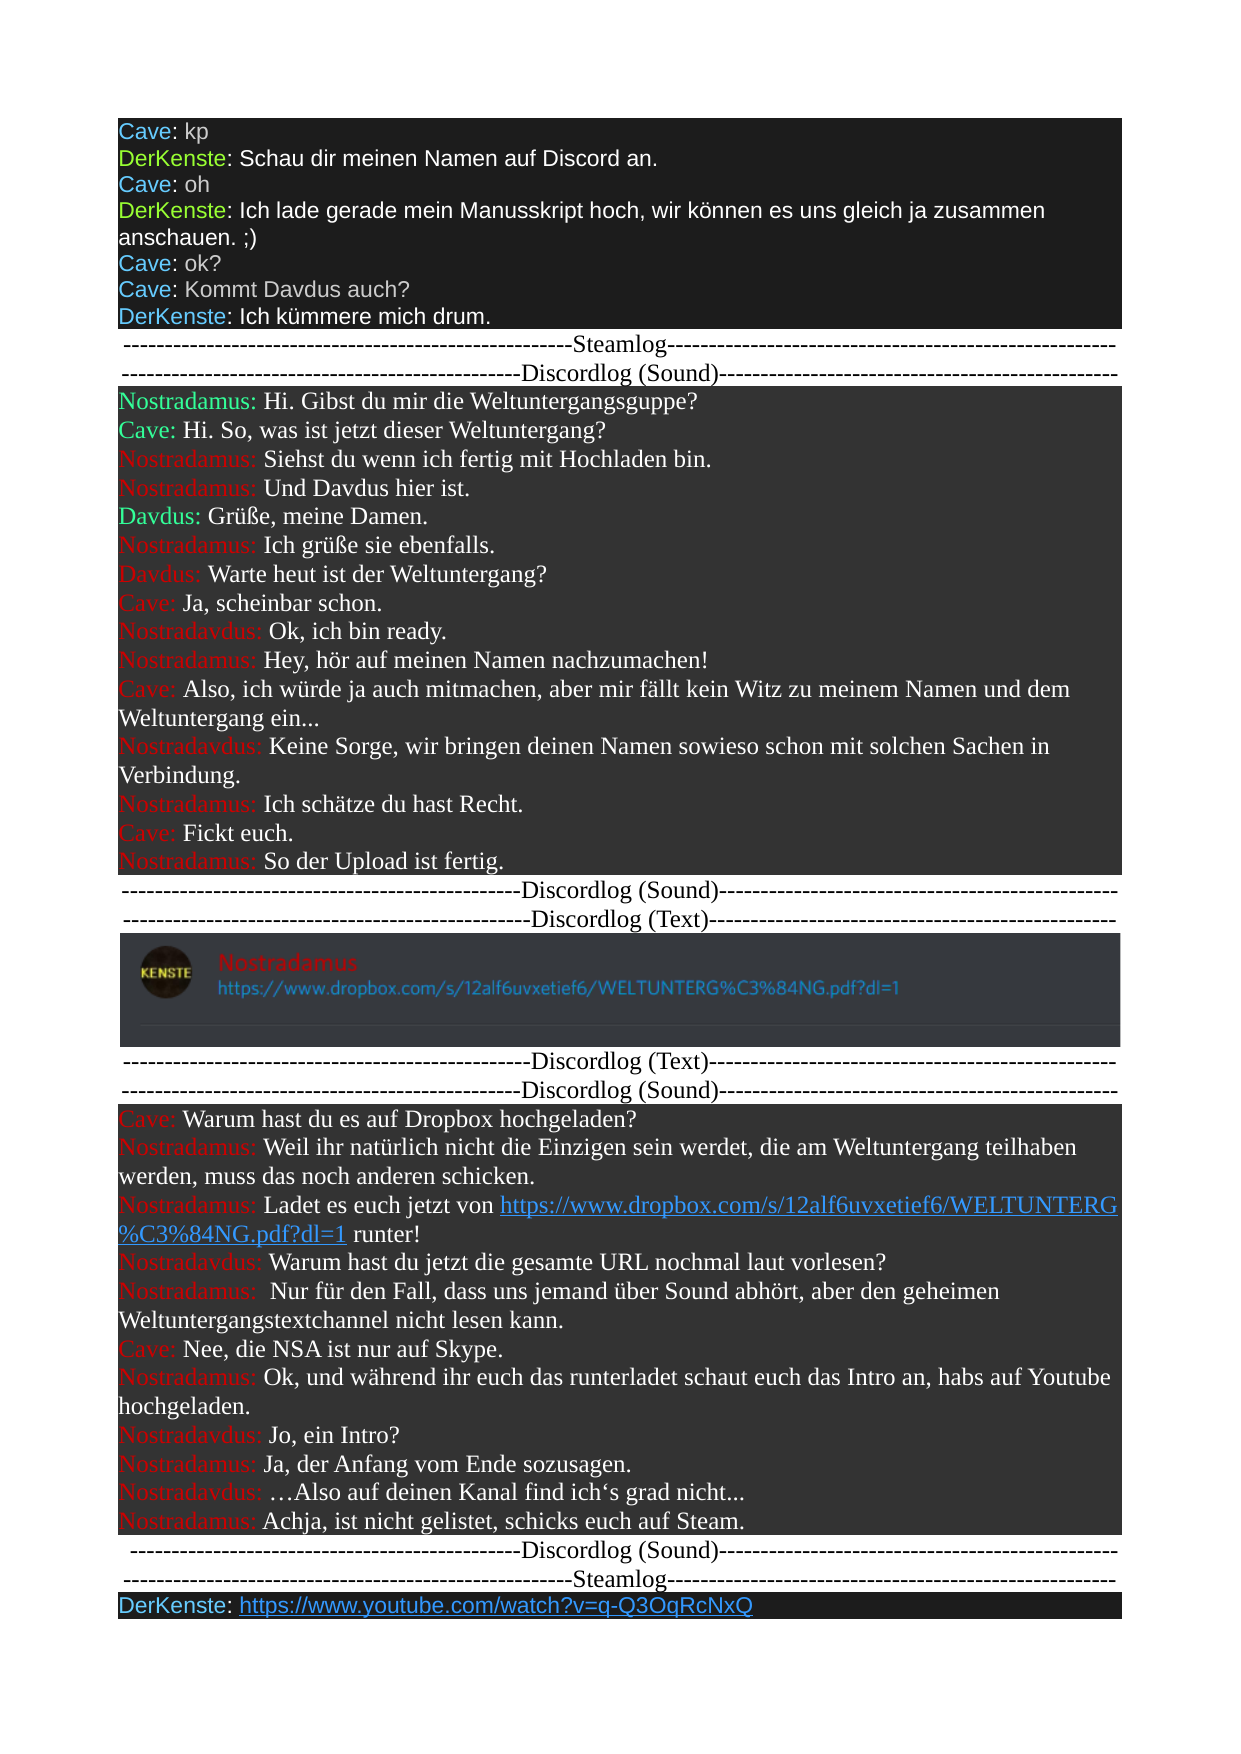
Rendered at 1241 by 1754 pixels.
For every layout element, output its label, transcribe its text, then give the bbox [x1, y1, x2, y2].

text Nostradavdus: …Also auf deinen Kanal find ich‘s grad nicht... [118, 1477, 1122, 1506]
text Cave: ok? [118, 250, 1122, 276]
text DerKenste: Schau dir meinen Namen auf Discord an. [118, 144, 1122, 171]
text Cave: Ja, scheinbar schon. [118, 588, 1122, 616]
text Nostradavdus: Keine Sorge, wir bringen deinen Namen sowieso schon mit solchen Sachen in Verbindung. [118, 731, 1122, 789]
text Nostradamus: Ich grüße sie ebenfalls. [118, 530, 1122, 559]
text Nostradamus: Siehst du wenn ich fertig mit Hochladen bin. [118, 444, 1122, 473]
text Nostradamus: Hi. Gibst du mir die Weltuntergangsguppe? [118, 386, 1122, 415]
text DerKenste: https://www.youtube.com/watch?v=q-Q3OqRcNxQ [118, 1592, 1122, 1619]
text Cave: Kommt Davdus auch? [118, 276, 1122, 303]
text ------------------------------------------------------Steamlog------------------------------------------------------ [118, 1564, 1122, 1592]
text Cave: kp [118, 118, 1122, 144]
text Nostradamus: Ladet es euch jetzt von https://www.dropbox.com/s/12alf6uvxetief6/WELTUNTERG%C3%84NG.pdf?dl=1 runter! [118, 1190, 1122, 1247]
text ------------------------------------------------Discordlog (Sound)------------------------------------------------ [118, 875, 1122, 904]
text Davdus: Grüße, meine Damen. [118, 501, 1122, 530]
text Nostradavdus: Jo, ein Intro? [118, 1420, 1122, 1449]
text Nostradamus: Hey, hör auf meinen Namen nachzumachen! [118, 645, 1122, 674]
text Cave: Fickt euch. [118, 818, 1122, 846]
text Nostradamus: Und Davdus hier ist. [118, 473, 1122, 501]
text Nostradamus: So der Upload ist fertig. [118, 846, 1122, 875]
text DerKenste: Ich lade gerade mein Manusskript hoch, wir können es uns gleich ja zusammen anschauen. ;) [118, 197, 1122, 250]
text ------------------------------------------------Discordlog (Sound)------------------------------------------------ [118, 358, 1122, 386]
text Nostradamus: Ich schätze du hast Recht. [118, 789, 1122, 818]
text Nostradamus: Ja, der Anfang vom Ende sozusagen. [118, 1449, 1122, 1477]
text Nostradavdus: Ok, ich bin ready. [118, 616, 1122, 645]
text Nostradamus: Nur für den Fall, dass uns jemand über Sound abhört, aber den geheimen Weltuntergangstextchannel nicht lesen kann. [118, 1276, 1122, 1334]
text Nostradavdus: Warum hast du jetzt die gesamte URL nochmal laut vorlesen? [118, 1247, 1122, 1276]
text Cave: Hi. So, was ist jetzt dieser Weltuntergang? [118, 415, 1122, 444]
text Cave: Nee, die NSA ist nur auf Skype. [118, 1334, 1122, 1362]
text Nostradamus: Weil ihr natürlich nicht die Einzigen sein werdet, die am Weltuntergang teilhaben werden, muss das noch anderen schicken. [118, 1132, 1122, 1190]
text Cave: Warum hast du es auf Dropbox hochgeladen? [118, 1104, 1122, 1132]
text ------------------------------------------------Discordlog (Sound)------------------------------------------------ [118, 1075, 1122, 1104]
text Davdus: Warte heut ist der Weltuntergang? [118, 559, 1122, 588]
text -------------------------------------------------Discordlog (Text)------------------------------------------------- [118, 933, 1122, 1075]
text Cave: oh [118, 171, 1122, 197]
text DerKenste: Ich kümmere mich drum. [118, 303, 1122, 329]
text Nostradamus: Ok, und während ihr euch das runterladet schaut euch das Intro an, habs auf Youtube hochgeladen. [118, 1362, 1122, 1420]
text Nostradamus: Achja, ist nicht gelistet, schicks euch auf Steam. [118, 1506, 1122, 1535]
text ------------------------------------------------Discordlog (Sound)------------------------------------------------ [118, 1535, 1122, 1564]
text ------------------------------------------------------Steamlog------------------------------------------------------ [118, 329, 1122, 358]
text -------------------------------------------------Discordlog (Text)------------------------------------------------- [118, 904, 1122, 933]
text Cave: Also, ich würde ja auch mitmachen, aber mir fällt kein Witz zu meinem Namen und dem Weltuntergang ein... [118, 674, 1122, 731]
